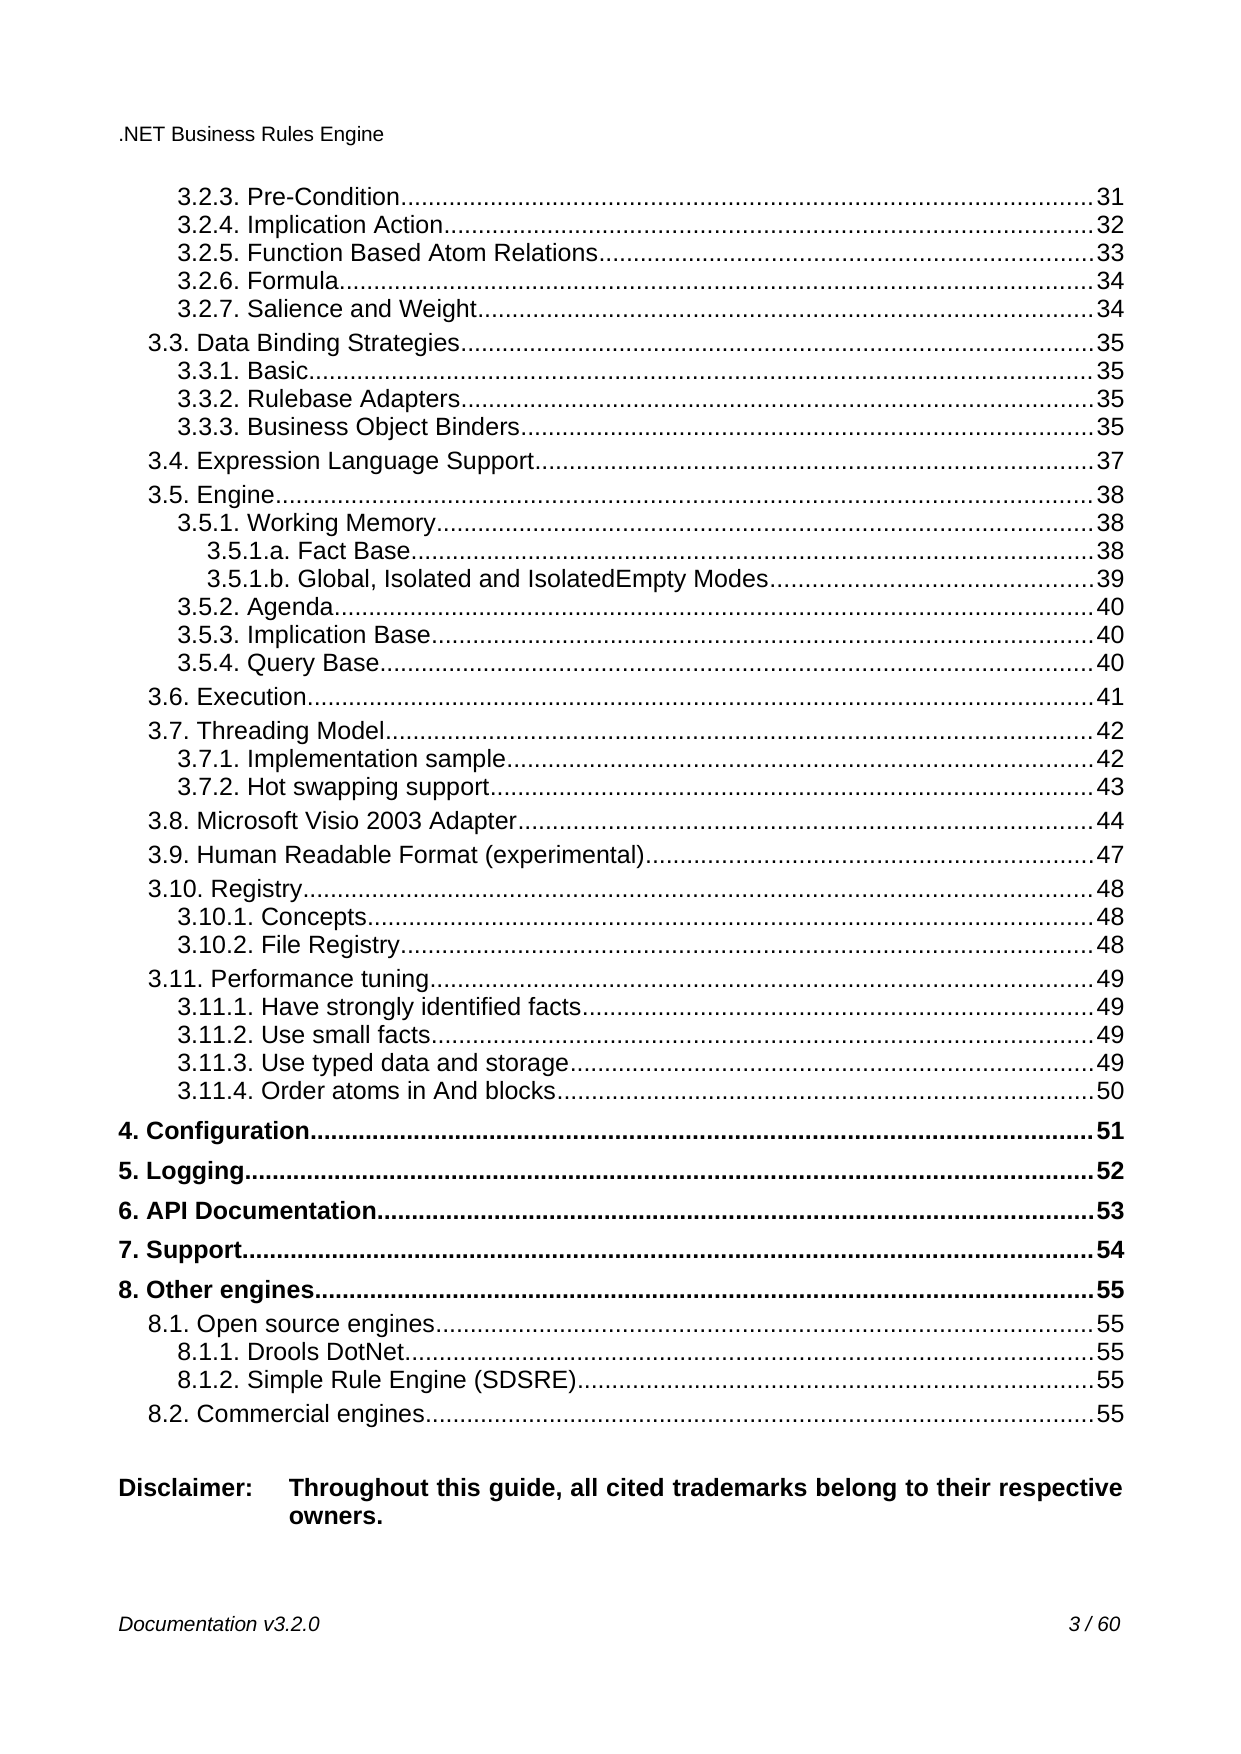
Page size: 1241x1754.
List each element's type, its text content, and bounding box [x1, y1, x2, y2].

text 3.7.2. Hot swapping support 43 [177, 773, 1124, 801]
text 3.10.1. Concepts 48 [177, 903, 1124, 931]
text 3.2.6. Formula 34 [177, 267, 1124, 295]
text 3.2.7. Salience and Weight 34 [177, 295, 1124, 323]
text 6. API Documentation 53 [118, 1196, 1124, 1224]
text 3.11.2. Use small facts 49 [177, 1021, 1124, 1049]
text 8.2. Commercial engines 55 [148, 1400, 1124, 1428]
text 8.1. Open source engines 55 [148, 1310, 1124, 1338]
text 3.7. Threading Model 42 [148, 717, 1124, 745]
text 3.11.3. Use typed data and storage 49 [177, 1049, 1124, 1077]
text 8.1.1. Drools DotNet 55 [177, 1338, 1124, 1366]
text 3.5.1.a. Fact Base 38 [207, 537, 1124, 565]
text 4. Configuration 51 [118, 1117, 1124, 1145]
text 3.11.1. Have strongly identified facts 49 [177, 993, 1124, 1021]
text 3.5.2. Agenda 40 [177, 593, 1124, 621]
text 3.7.1. Implementation sample 42 [177, 745, 1124, 773]
text 8.1.2. Simple Rule Engine (SDSRE) 55 [177, 1366, 1124, 1394]
text 3.3.2. Rulebase Adapters 35 [177, 385, 1124, 413]
text 3.2.5. Function Based Atom Relations 33 [177, 239, 1124, 267]
text 3.5. Engine 38 [148, 481, 1124, 509]
text 3.2.4. Implication Action 32 [177, 211, 1124, 239]
text Disclaimer: Throughout this guide, all cited trademarks belong to their respective owners. [118, 1474, 1124, 1530]
text 5. Logging 52 [118, 1157, 1124, 1185]
text 3.5.3. Implication Base 40 [177, 621, 1124, 649]
text 3.8. Microsoft Visio 2003 Adapter 44 [148, 807, 1124, 835]
text 3.10.2. File Registry 48 [177, 931, 1124, 959]
text 3.5.1.b. Global, Isolated and IsolatedEmpty Modes 39 [207, 565, 1124, 593]
text 3.11.4. Order atoms in And blocks 50 [177, 1077, 1124, 1105]
text 3.3.3. Business Object Binders 35 [177, 413, 1124, 441]
text 3.10. Registry 48 [148, 875, 1124, 903]
text 3.6. Execution 41 [148, 683, 1124, 711]
text 8. Other engines 55 [118, 1276, 1124, 1304]
text 3.4. Expression Language Support 37 [148, 447, 1124, 475]
text 7. Support 54 [118, 1236, 1124, 1264]
text 3.5.1. Working Memory 38 [177, 509, 1124, 537]
text 3.5.4. Query Base 40 [177, 649, 1124, 677]
text 3.11. Performance tuning 49 [148, 965, 1124, 993]
text 3.9. Human Readable Format (experimental) 47 [148, 841, 1124, 869]
text 3.3.1. Basic 35 [177, 357, 1124, 385]
text 3.2.3. Pre-Condition 31 [177, 183, 1124, 211]
text 3.3. Data Binding Strategies 35 [148, 329, 1124, 357]
